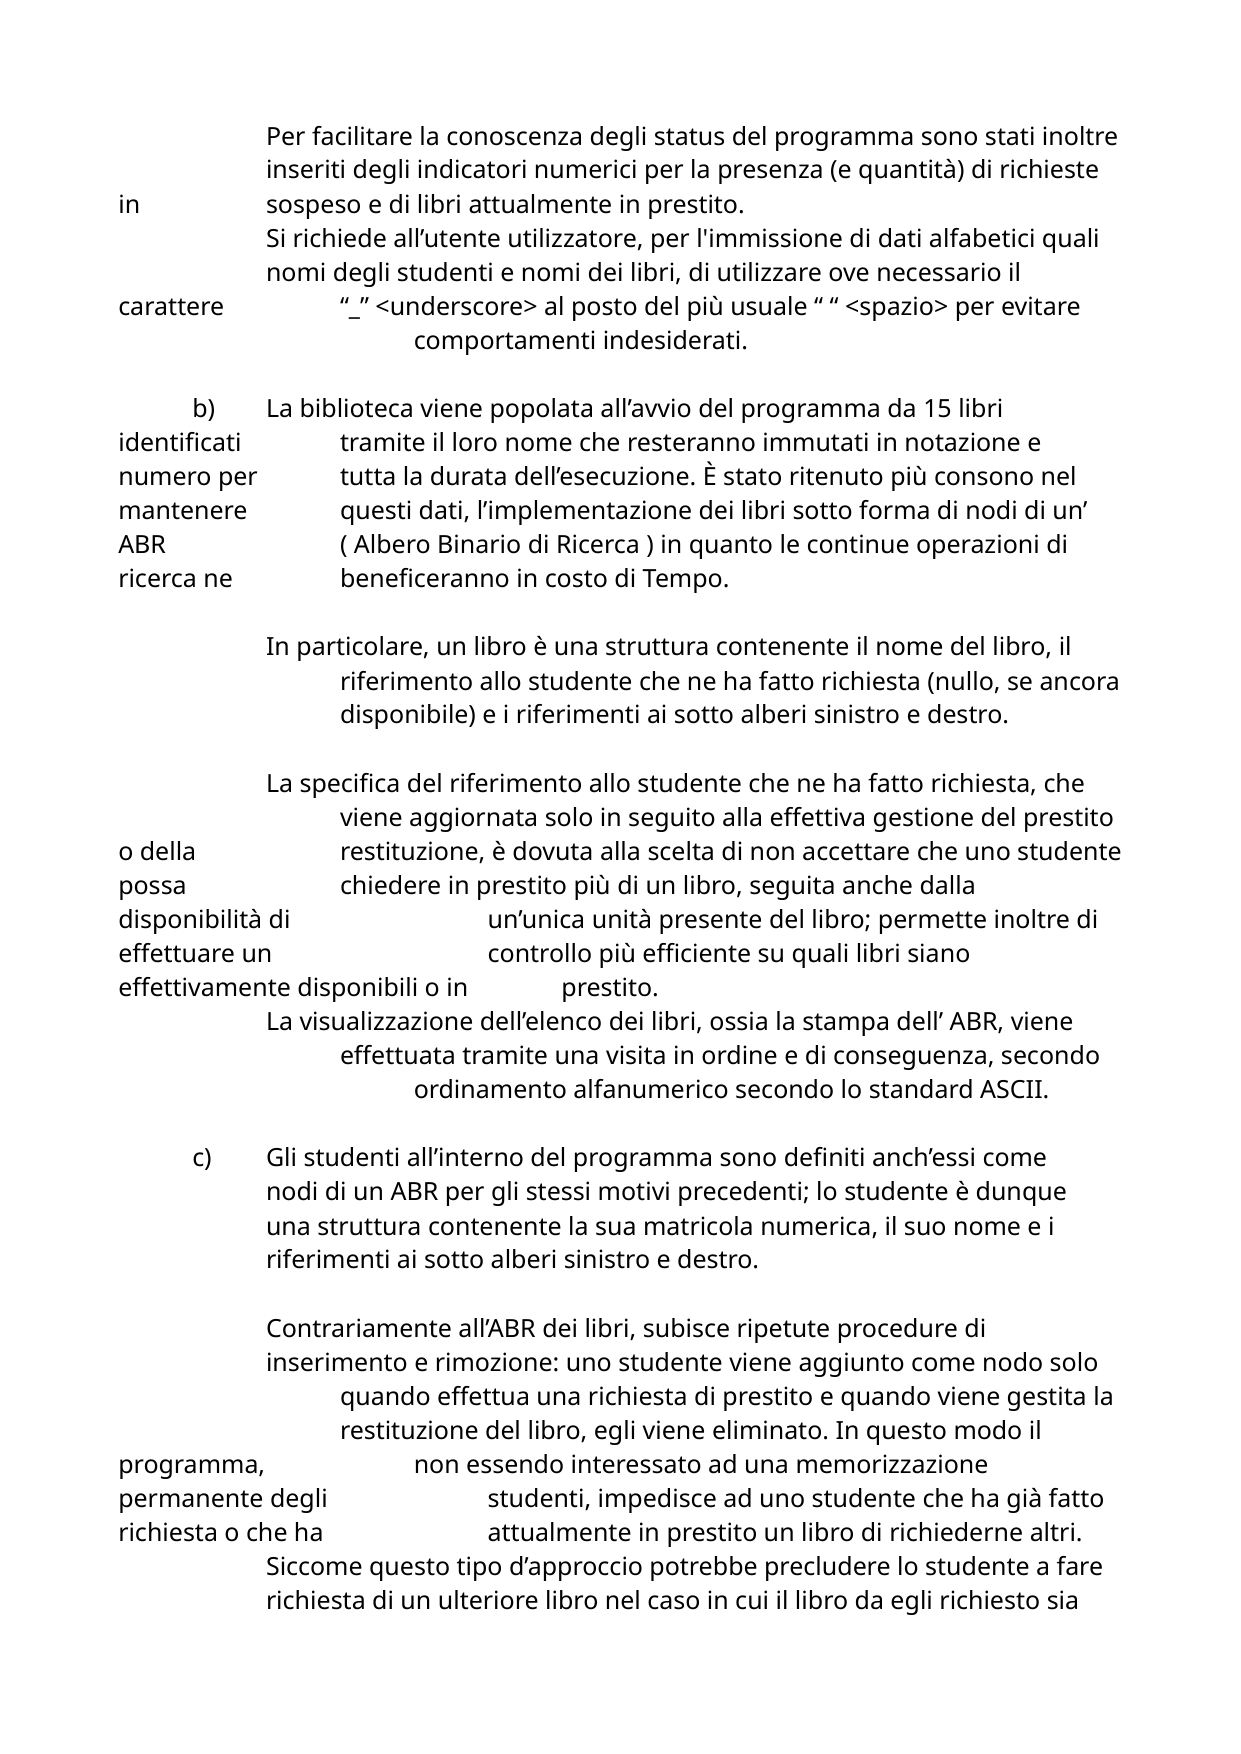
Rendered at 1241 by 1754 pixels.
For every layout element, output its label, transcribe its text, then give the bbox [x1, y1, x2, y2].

text Contrariamente all’ABR dei libri, subisce ripetute procedure di inserimento e rimozione: uno studente viene aggiunto come nodo solo quando effettua una richiesta di prestito e quando viene gestita la restituzione del libro, egli viene eliminato. In questo modo il programma, non essendo interessato ad una memorizzazione permanente degli studenti, impedisce ad uno studente che ha già fatto richiesta o che ha attualmente in prestito un libro di richiederne altri. [118, 1310, 1122, 1549]
text La specifica del riferimento allo studente che ne ha fatto richiesta, che viene aggiornata solo in seguito alla effettiva gestione del prestito o della restituzione, è dovuta alla scelta di non accettare che uno studente possa chiedere in prestito più di un libro, seguita anche dalla disponibilità di un’unica unità presente del libro; permette inoltre di effettuare un controllo più efficiente su quali libri siano effettivamente disponibili o in prestito. [118, 765, 1122, 1004]
text b) La biblioteca viene popolata all’avvio del programma da 15 libri identificati tramite il loro nome che resteranno immutati in notazione e numero per tutta la durata dell’esecuzione. È stato ritenuto più consono nel mantenere questi dati, l’implementazione dei libri sotto forma di nodi di un’ ABR ( Albero Binario di Ricerca ) in quanto le continue operazioni di ricerca ne beneficeranno in costo di Tempo. [118, 391, 1122, 595]
text La visualizzazione dell’elenco dei libri, ossia la stampa dell’ ABR, viene effettuata tramite una visita in ordine e di conseguenza, secondo ordinamento alfanumerico secondo lo standard ASCII. [118, 1004, 1122, 1106]
text Per facilitare la conoscenza degli status del programma sono stati inoltre inseriti degli indicatori numerici per la presenza (e quantità) di richieste in sospeso e di libri attualmente in prestito. [118, 118, 1122, 220]
text Siccome questo tipo d’approccio potrebbe precludere lo studente a fare richiesta di un ulteriore libro nel caso in cui il libro da egli richiesto sia [118, 1549, 1122, 1617]
text Si richiede all’utente utilizzatore, per l'immissione di dati alfabetici quali nomi degli studenti e nomi dei libri, di utilizzare ove necessario il carattere “_” <underscore> al posto del più usuale “ “ <spazio> per evitare comportamenti indesiderati. [118, 220, 1122, 357]
text In particolare, un libro è una struttura contenente il nome del libro, il riferimento allo studente che ne ha fatto richiesta (nullo, se ancora disponibile) e i riferimenti ai sotto alberi sinistro e destro. [118, 629, 1122, 731]
text c) Gli studenti all’interno del programma sono definiti anch’essi come nodi di un ABR per gli stessi motivi precedenti; lo studente è dunque una struttura contenente la sua matricola numerica, il suo nome e i riferimenti ai sotto alberi sinistro e destro. [118, 1140, 1122, 1276]
